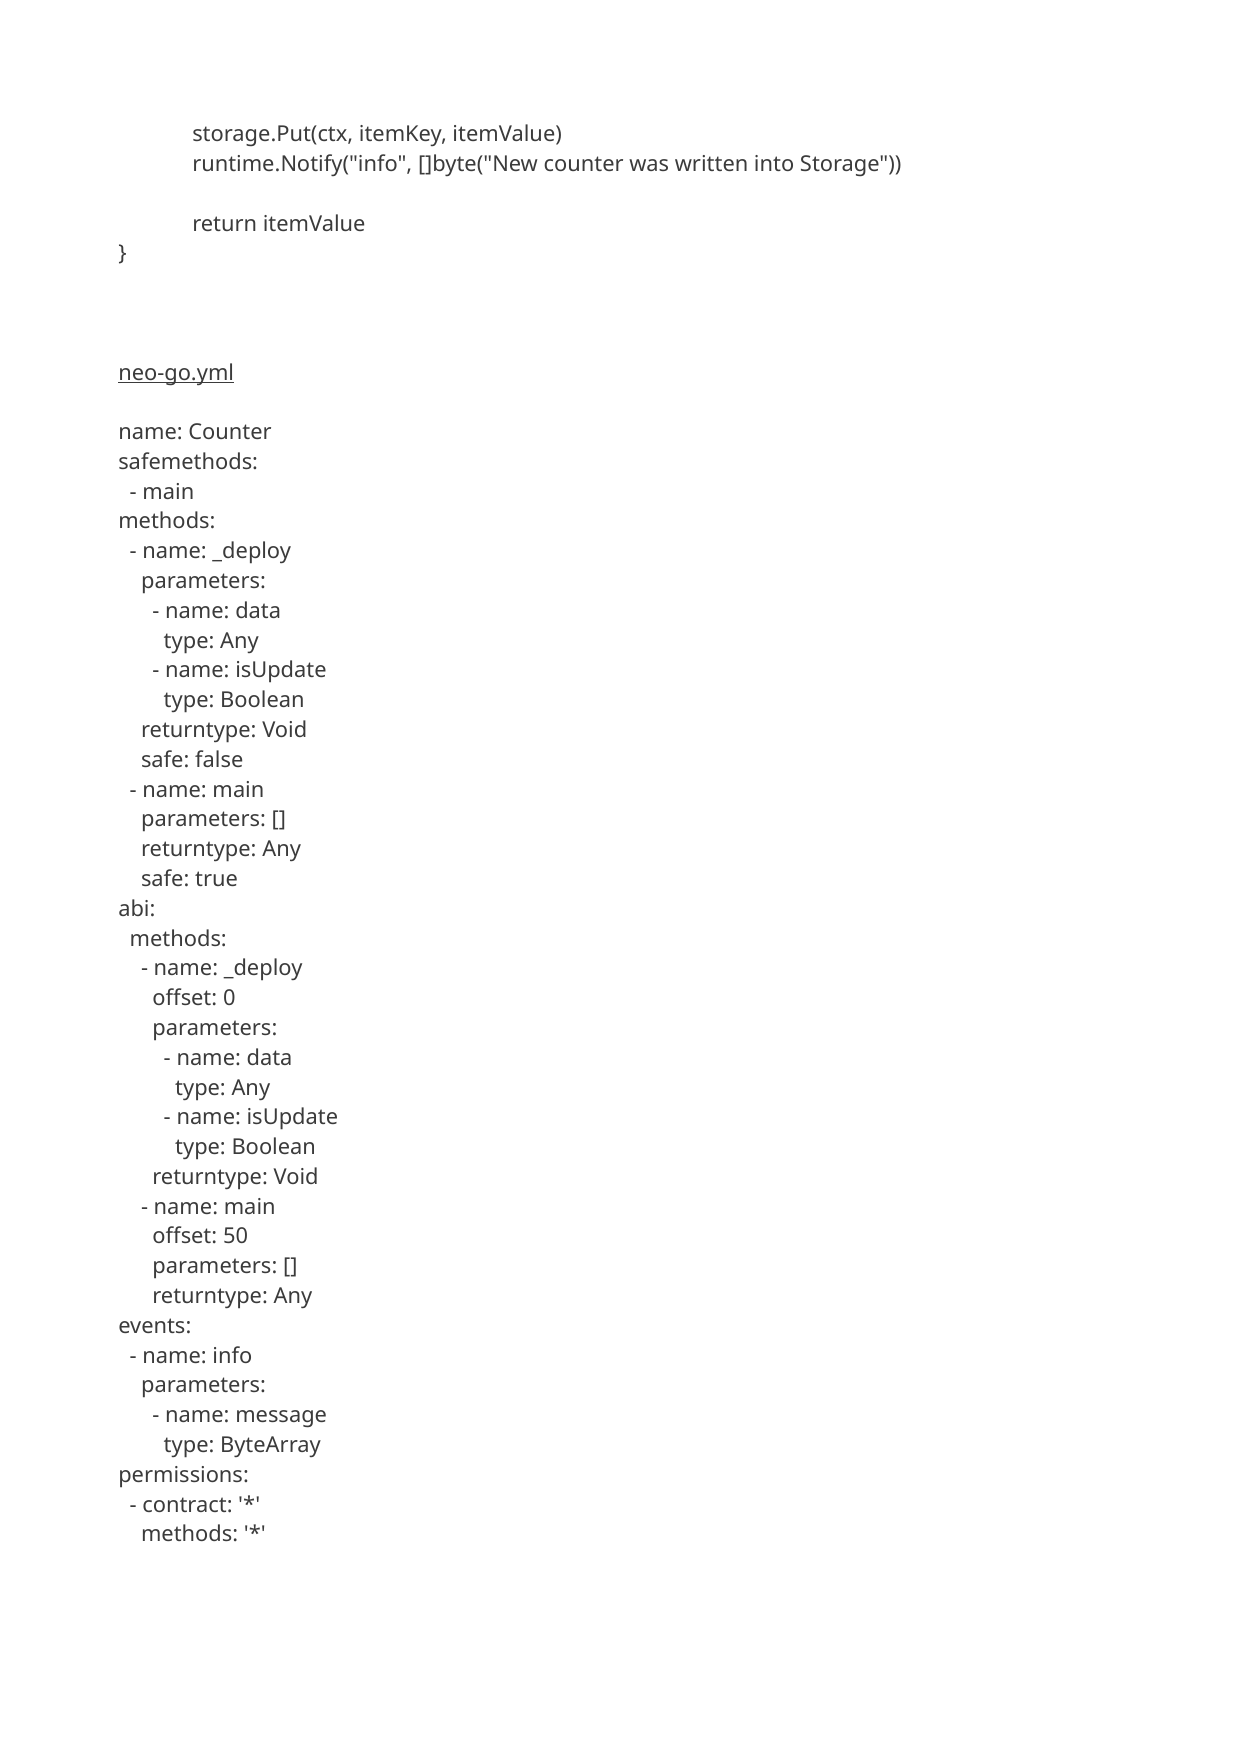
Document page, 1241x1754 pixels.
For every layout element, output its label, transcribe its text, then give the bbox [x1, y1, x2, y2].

text methods: [118, 505, 1122, 535]
text - name: isUpdate [118, 1101, 1122, 1131]
text abi: [118, 893, 1122, 922]
text type: Any [118, 1071, 1122, 1101]
text - main [118, 476, 1122, 505]
text safemethods: [118, 446, 1122, 476]
text - name: data [118, 1042, 1122, 1071]
text offset: 50 [118, 1220, 1122, 1250]
text offset: 0 [118, 982, 1122, 1012]
text - name: message [118, 1399, 1122, 1429]
text safe: true [118, 863, 1122, 893]
text type: ByteArray [118, 1429, 1122, 1459]
text return itemValue [118, 207, 1122, 237]
text permissions: [118, 1459, 1122, 1488]
text parameters: [] [118, 803, 1122, 833]
text parameters: [118, 1369, 1122, 1399]
text - name: info [118, 1339, 1122, 1369]
text returntype: Void [118, 714, 1122, 744]
text - name: data [118, 595, 1122, 624]
text safe: false [118, 744, 1122, 773]
text - name: main [118, 773, 1122, 803]
text neo-go.yml [118, 356, 1122, 386]
text events: [118, 1310, 1122, 1339]
text - name: _deploy [118, 535, 1122, 565]
text name: Counter [118, 416, 1122, 446]
text returntype: Void [118, 1161, 1122, 1191]
text - contract: '*' [118, 1488, 1122, 1518]
text - name: main [118, 1191, 1122, 1220]
text type: Any [118, 624, 1122, 654]
text returntype: Any [118, 1280, 1122, 1310]
text methods: '*' [118, 1518, 1122, 1548]
text storage.Put(ctx, itemKey, itemValue) [118, 118, 1122, 148]
text methods: [118, 922, 1122, 952]
text - name: _deploy [118, 952, 1122, 982]
text - name: isUpdate [118, 654, 1122, 684]
text type: Boolean [118, 1131, 1122, 1161]
text type: Boolean [118, 684, 1122, 714]
text parameters: [] [118, 1250, 1122, 1280]
text runtime.Notify("info", []byte("New counter was written into Storage")) [118, 148, 1122, 178]
text returntype: Any [118, 833, 1122, 863]
text } [118, 237, 1122, 267]
text parameters: [118, 565, 1122, 595]
text parameters: [118, 1012, 1122, 1042]
